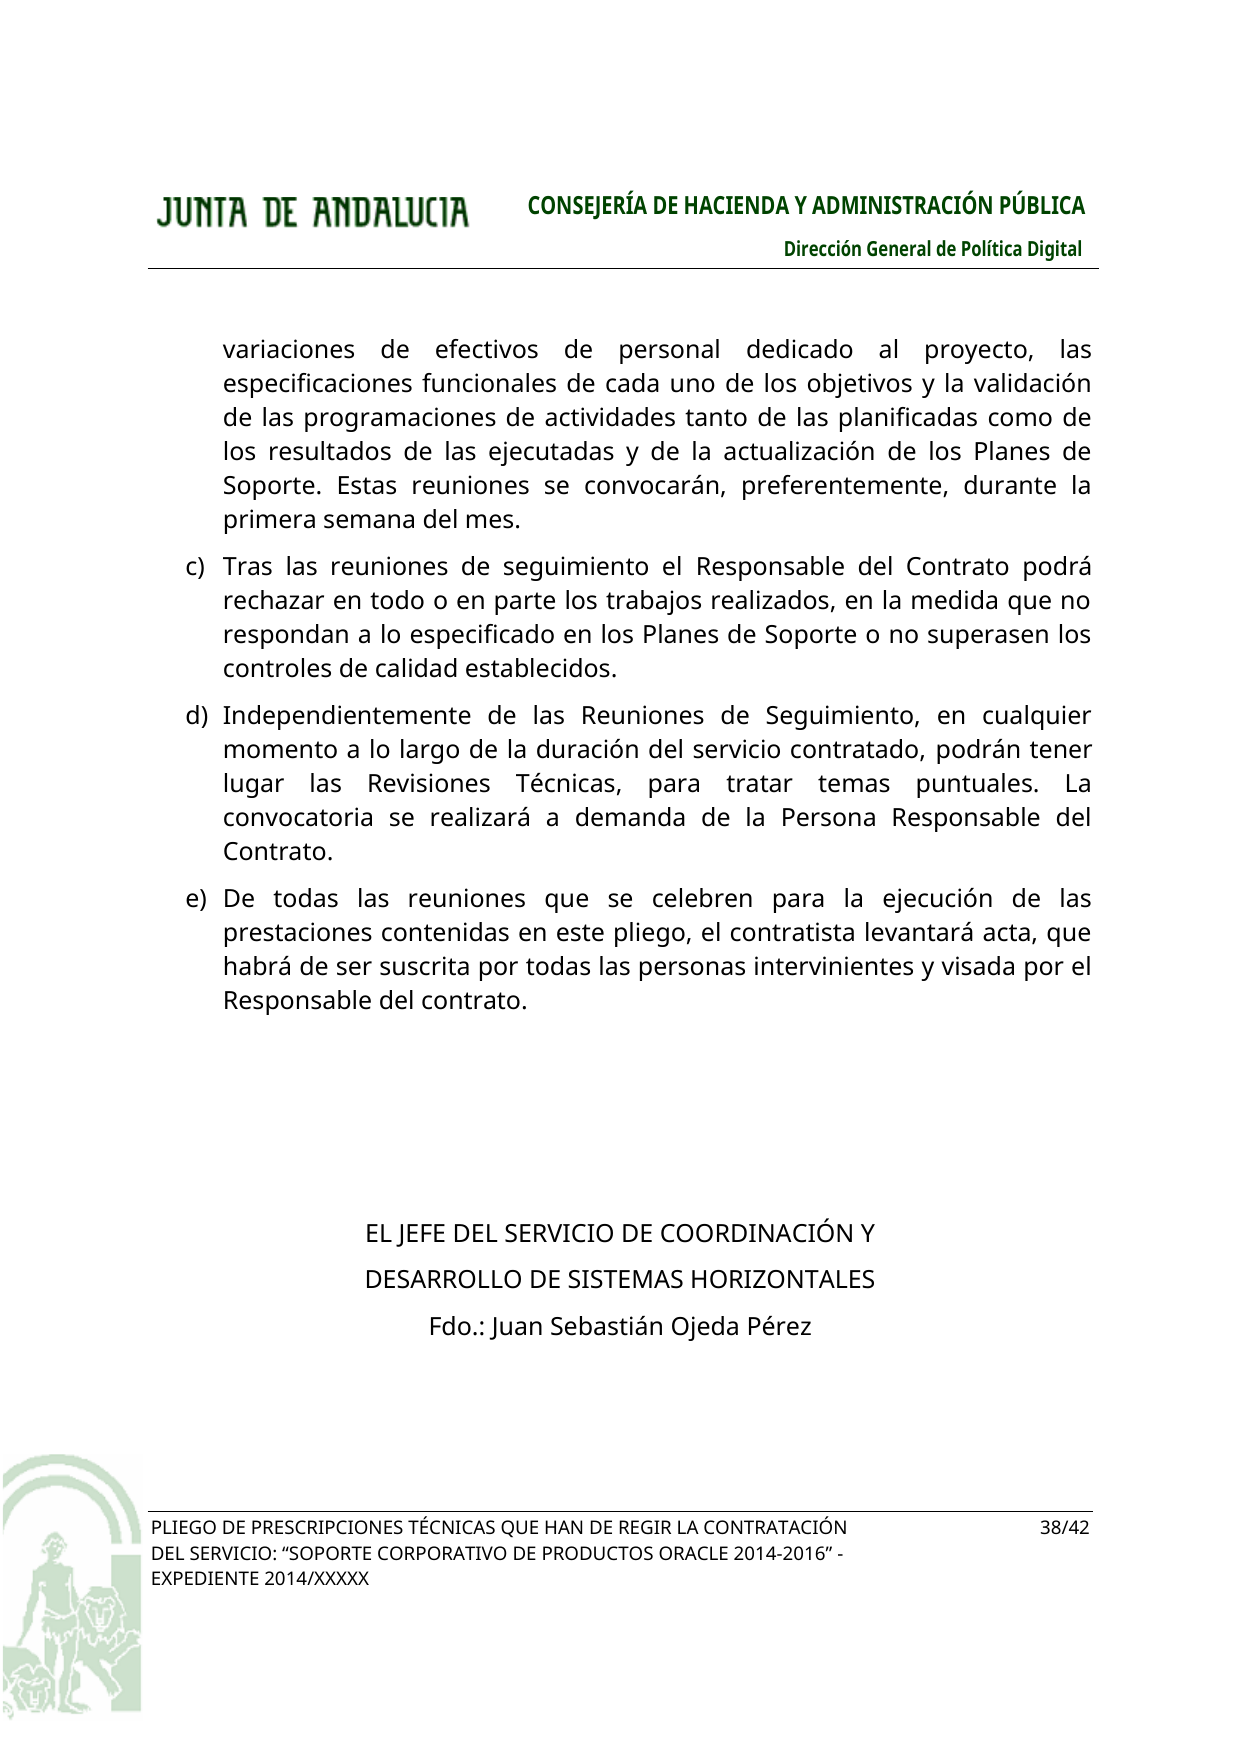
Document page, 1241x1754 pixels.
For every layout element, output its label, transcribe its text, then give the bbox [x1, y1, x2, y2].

text DESARROLLO DE SISTEMAS HORIZONTALES [148, 1262, 1093, 1296]
list De todas las reuniones que se celebren para la ejecución de las prestaciones contenidas en este pliego, el contratista levantará acta, que habrá de ser suscrita por todas las personas intervinientes y visada por el Responsable del contrato. [185, 880, 1093, 1016]
list Independientemente de las Reuniones de Seguimiento, en cualquier momento a lo largo de la duración del servicio contratado, podrán tener lugar las Revisiones Técnicas, para tratar temas puntuales. La convocatoria se realizará a demanda de la Persona Responsable del Contrato. [185, 697, 1093, 868]
list Tras las reuniones de seguimiento el Responsable del Contrato podrá rechazar en todo o en parte los trabajos realizados, en la medida que no respondan a lo especificado en los Planes de Soporte o no superasen los controles de calidad establecidos. [185, 549, 1093, 685]
text EL JEFE DEL SERVICIO DE COORDINACIÓN Y [148, 1215, 1093, 1249]
picture [2, 1454, 144, 1722]
list variaciones de efectivos de personal dedicado al proyecto, las especificaciones funcionales de cada uno de los objetivos y la validación de las programaciones de actividades tanto de las planificadas como de los resultados de las ejecutadas y de la actualización de los Planes de Soporte. Estas reuniones se convocarán, preferentemente, durante la primera semana del mes. [185, 332, 1093, 536]
picture [156, 197, 471, 229]
text Fdo.: Juan Sebastián Ojeda Pérez [148, 1308, 1093, 1342]
